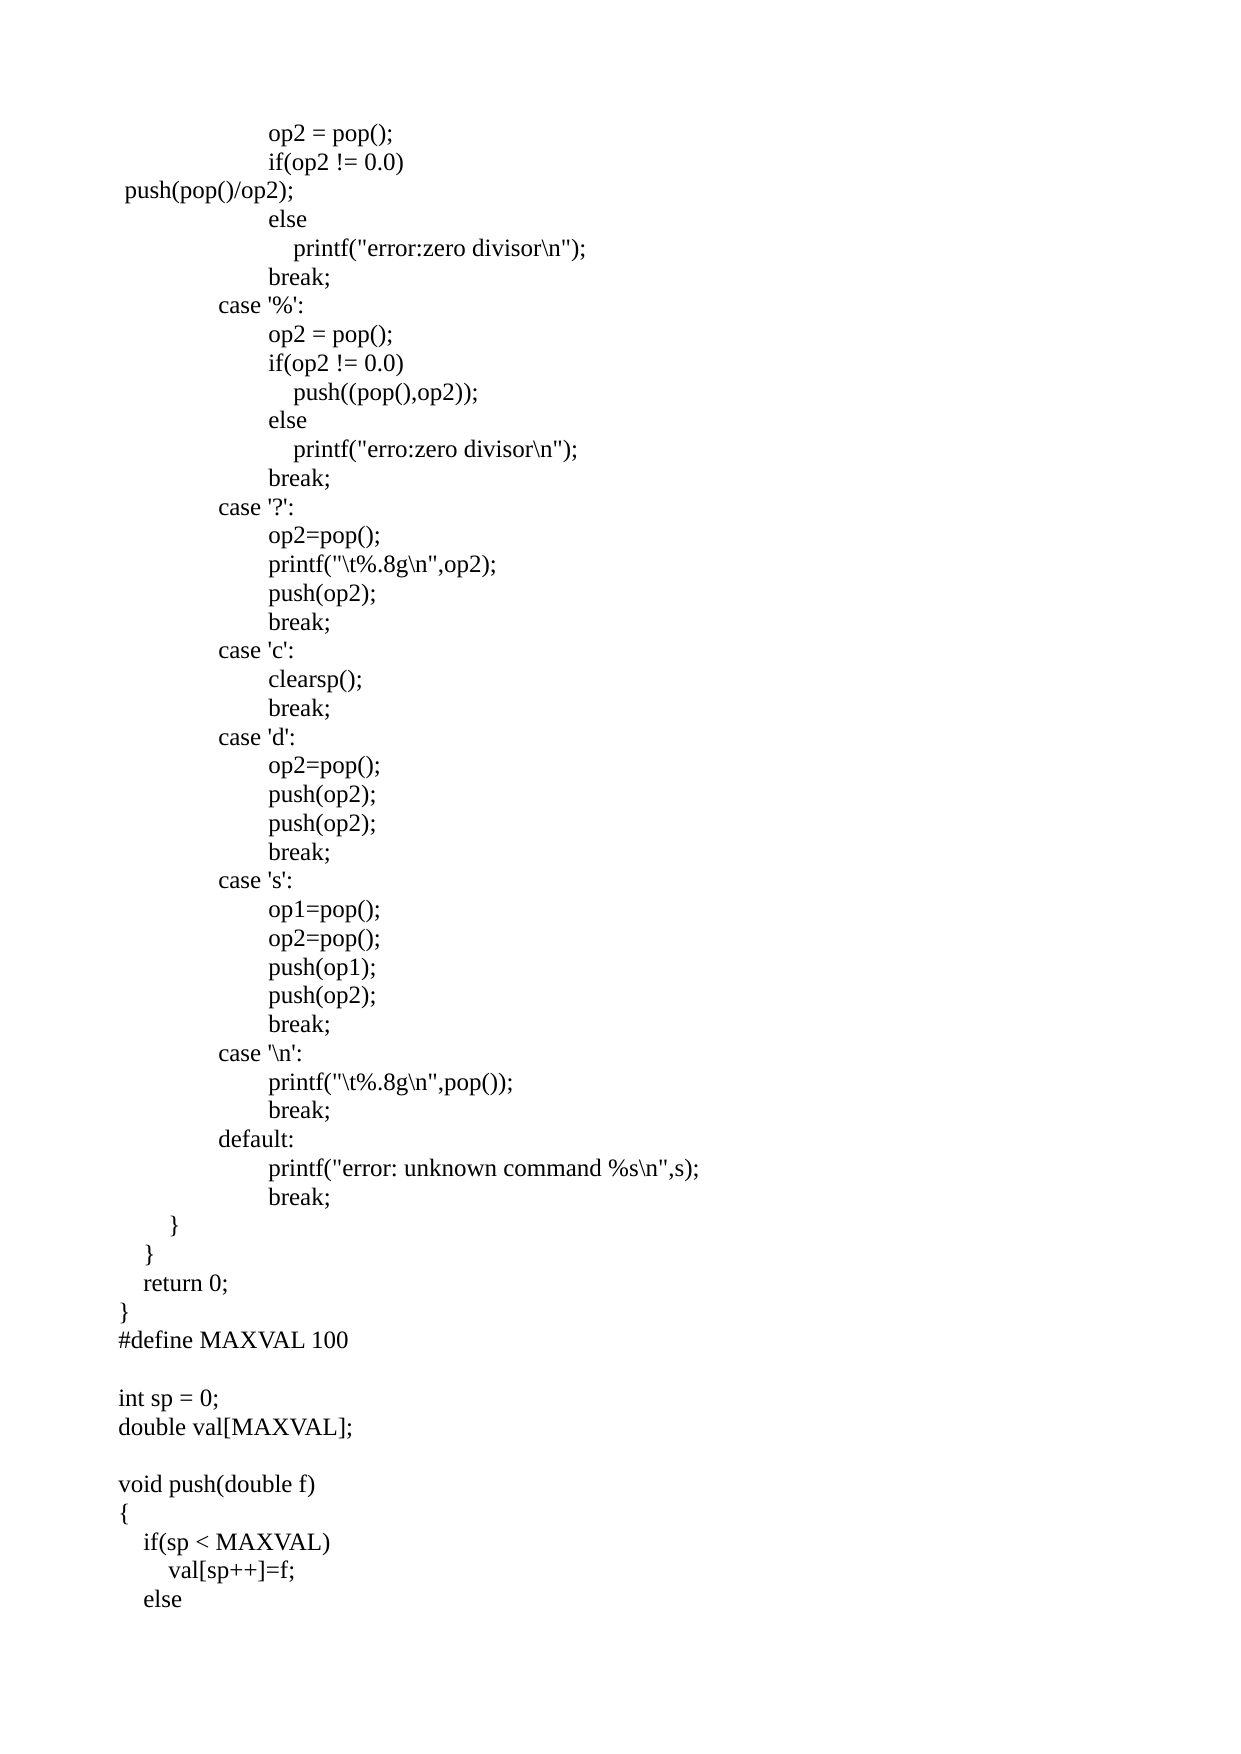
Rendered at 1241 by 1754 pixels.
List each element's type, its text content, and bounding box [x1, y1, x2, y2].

text if(sp < MAXVAL) [118, 1527, 1122, 1556]
text op2 = pop(); [118, 319, 1122, 348]
text else [118, 204, 1122, 233]
text break; [118, 1182, 1122, 1211]
text printf("error: unknown command %s\n",s); [118, 1153, 1122, 1182]
text default: [118, 1124, 1122, 1153]
text } [118, 1211, 1122, 1239]
text } [118, 1239, 1122, 1268]
text if(op2 != 0.0) [118, 147, 1122, 176]
text { [118, 1498, 1122, 1527]
text push(op2); [118, 578, 1122, 607]
text push(op2); [118, 779, 1122, 808]
text op2=pop(); [118, 751, 1122, 779]
text return 0; [118, 1268, 1122, 1297]
text else [118, 1584, 1122, 1613]
text break; [118, 463, 1122, 492]
text int sp = 0; [118, 1383, 1122, 1412]
text break; [118, 1096, 1122, 1124]
text op2=pop(); [118, 521, 1122, 549]
text double val[MAXVAL]; [118, 1412, 1122, 1441]
text printf("erro:zero divisor\n"); [118, 434, 1122, 463]
text push(op1); [118, 952, 1122, 981]
text case '?': [118, 492, 1122, 521]
text break; [118, 837, 1122, 866]
text op1=pop(); [118, 894, 1122, 923]
text } [118, 1297, 1122, 1326]
text case 's': [118, 866, 1122, 894]
text push(pop()/op2); [118, 176, 1122, 204]
text case '%': [118, 291, 1122, 319]
text if(op2 != 0.0) [118, 348, 1122, 377]
text break; [118, 262, 1122, 291]
text printf("\t%.8g\n",op2); [118, 549, 1122, 578]
text printf("\t%.8g\n",pop()); [118, 1067, 1122, 1096]
text case '\n': [118, 1038, 1122, 1067]
text printf("error:zero divisor\n"); [118, 233, 1122, 262]
text break; [118, 607, 1122, 636]
text #define MAXVAL 100 [118, 1326, 1122, 1354]
text case 'd': [118, 722, 1122, 751]
text op2 = pop(); [118, 118, 1122, 147]
text push(op2); [118, 808, 1122, 837]
text val[sp++]=f; [118, 1556, 1122, 1584]
text case 'c': [118, 636, 1122, 664]
text else [118, 406, 1122, 434]
text void push(double f) [118, 1469, 1122, 1498]
text clearsp(); [118, 664, 1122, 693]
text push((pop(),op2)); [118, 377, 1122, 406]
text op2=pop(); [118, 923, 1122, 952]
text break; [118, 1009, 1122, 1038]
text push(op2); [118, 981, 1122, 1009]
text break; [118, 693, 1122, 722]
